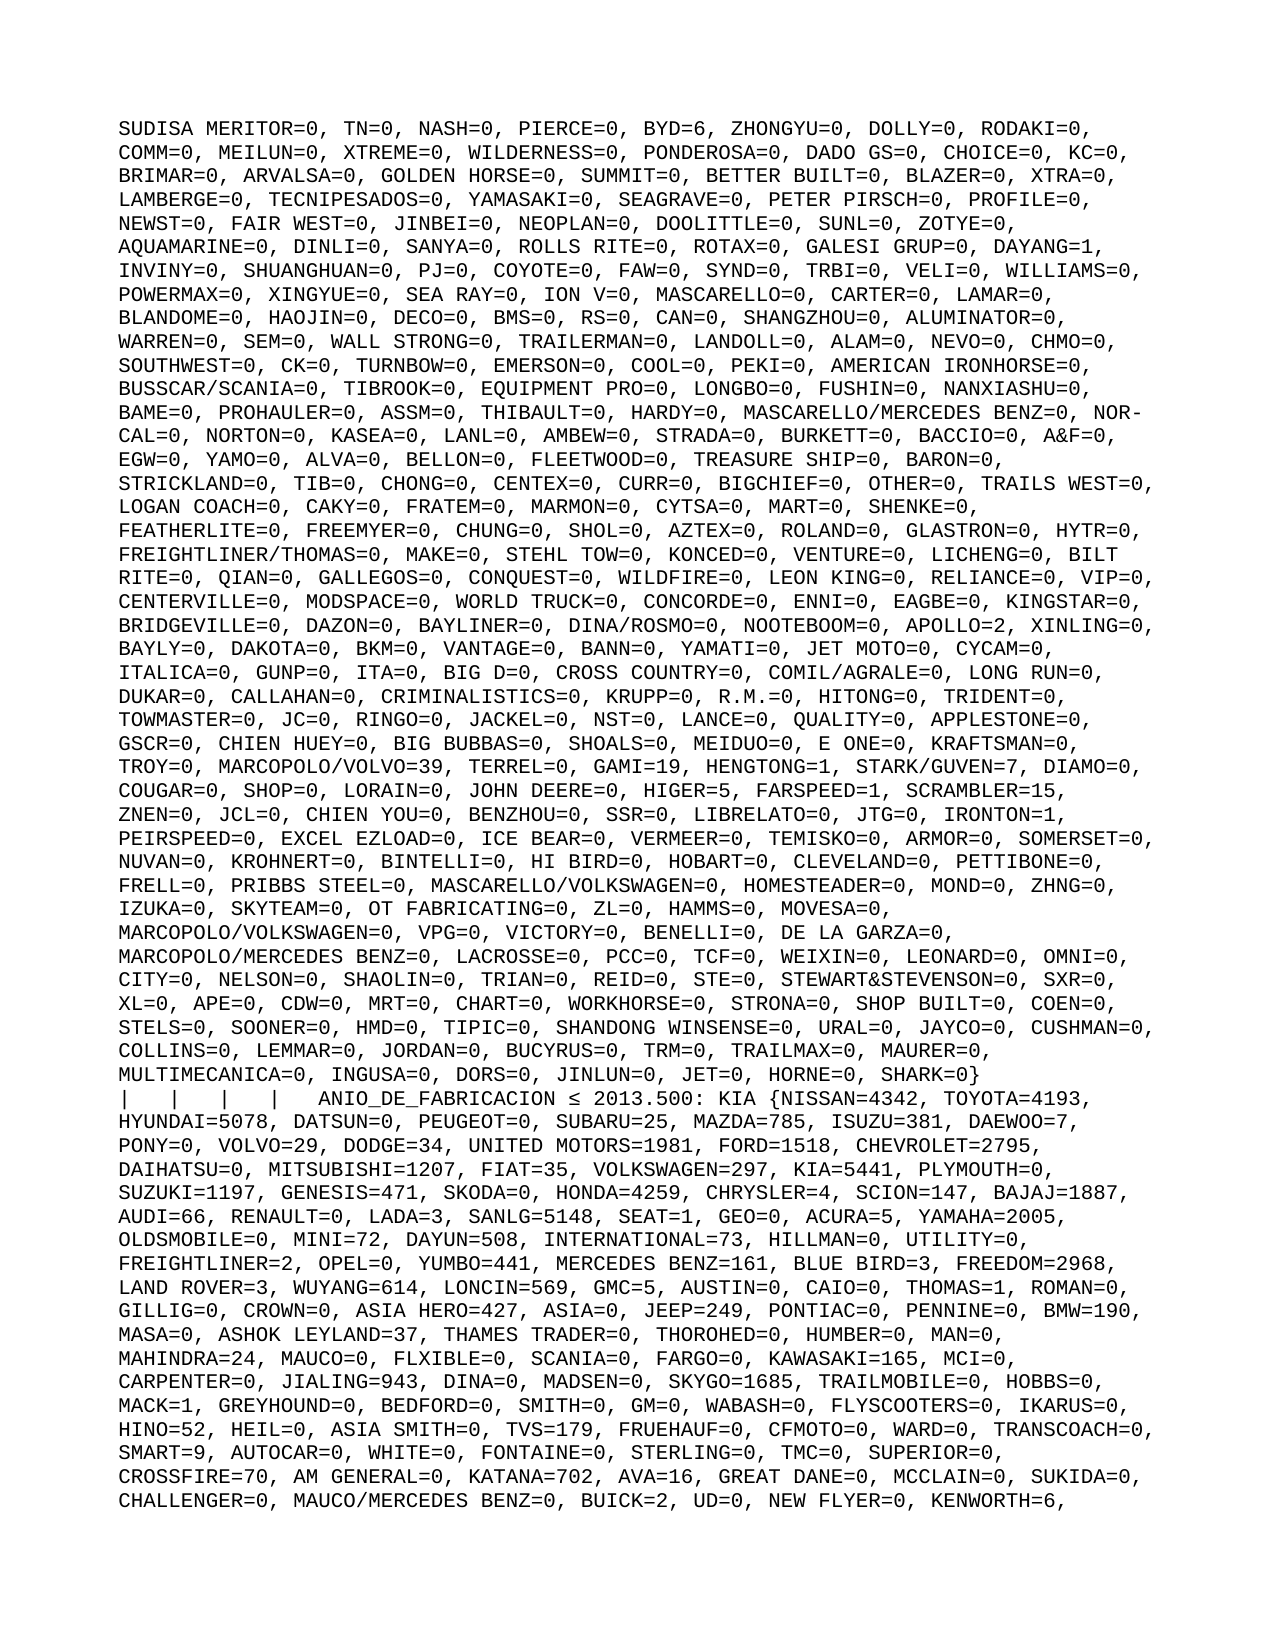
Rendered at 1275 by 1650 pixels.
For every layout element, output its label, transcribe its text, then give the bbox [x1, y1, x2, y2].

text | | | | ANIO_DE_FABRICACION ≤ 2013.500: KIA {NISSAN=4342, TOYOTA=4193, HYUNDAI=5078, DATSUN=0, PEUGEOT=0, SUBARU=25, MAZDA=785, ISUZU=381, DAEWOO=7, PONY=0, VOLVO=29, DODGE=34, UNITED MOTORS=1981, FORD=1518, CHEVROLET=2795, DAIHATSU=0, MITSUBISHI=1207, FIAT=35, VOLKSWAGEN=297, KIA=5441, PLYMOUTH=0, SUZUKI=1197, GENESIS=471, SKODA=0, HONDA=4259, CHRYSLER=4, SCION=147, BAJAJ=1887, AUDI=66, RENAULT=0, LADA=3, SANLG=5148, SEAT=1, GEO=0, ACURA=5, YAMAHA=2005, OLDSMOBILE=0, MINI=72, DAYUN=508, INTERNATIONAL=73, HILLMAN=0, UTILITY=0, FREIGHTLINER=2, OPEL=0, YUMBO=441, MERCEDES BENZ=161, BLUE BIRD=3, FREEDOM=2968, LAND ROVER=3, WUYANG=614, LONCIN=569, GMC=5, AUSTIN=0, CAIO=0, THOMAS=1, ROMAN=0, GILLIG=0, CROWN=0, ASIA HERO=427, ASIA=0, JEEP=249, PONTIAC=0, PENNINE=0, BMW=190, MASA=0, ASHOK LEYLAND=37, THAMES TRADER=0, THOROHED=0, HUMBER=0, MAN=0, MAHINDRA=24, MAUCO=0, FLXIBLE=0, SCANIA=0, FARGO=0, KAWASAKI=165, MCI=0, CARPENTER=0, JIALING=943, DINA=0, MADSEN=0, SKYGO=1685, TRAILMOBILE=0, HOBBS=0, MACK=1, GREYHOUND=0, BEDFORD=0, SMITH=0, GM=0, WABASH=0, FLYSCOOTERS=0, IKARUS=0, HINO=52, HEIL=0, ASIA SMITH=0, TVS=179, FRUEHAUF=0, CFMOTO=0, WARD=0, TRANSCOACH=0, SMART=9, AUTOCAR=0, WHITE=0, FONTAINE=0, STERLING=0, TMC=0, SUPERIOR=0, CROSSFIRE=70, AM GENERAL=0, KATANA=702, AVA=16, GREAT DANE=0, MCCLAIN=0, SUKIDA=0, CHALLENGER=0, MAUCO/MERCEDES BENZ=0, BUICK=2, UD=0, NEW FLYER=0, KENWORTH=6, [118, 1088, 1157, 1513]
text SUDISA MERITOR=0, TN=0, NASH=0, PIERCE=0, BYD=6, ZHONGYU=0, DOLLY=0, RODAKI=0, COMM=0, MEILUN=0, XTREME=0, WILDERNESS=0, PONDEROSA=0, DADO GS=0, CHOICE=0, KC=0, BRIMAR=0, ARVALSA=0, GOLDEN HORSE=0, SUMMIT=0, BETTER BUILT=0, BLAZER=0, XTRA=0, LAMBERGE=0, TECNIPESADOS=0, YAMASAKI=0, SEAGRAVE=0, PETER PIRSCH=0, PROFILE=0, NEWST=0, FAIR WEST=0, JINBEI=0, NEOPLAN=0, DOOLITTLE=0, SUNL=0, ZOTYE=0, AQUAMARINE=0, DINLI=0, SANYA=0, ROLLS RITE=0, ROTAX=0, GALESI GRUP=0, DAYANG=1, INVINY=0, SHUANGHUAN=0, PJ=0, COYOTE=0, FAW=0, SYND=0, TRBI=0, VELI=0, WILLIAMS=0, POWERMAX=0, XINGYUE=0, SEA RAY=0, ION V=0, MASCARELLO=0, CARTER=0, LAMAR=0, BLANDOME=0, HAOJIN=0, DECO=0, BMS=0, RS=0, CAN=0, SHANGZHOU=0, ALUMINATOR=0, WARREN=0, SEM=0, WALL STRONG=0, TRAILERMAN=0, LANDOLL=0, ALAM=0, NEVO=0, CHMO=0, SOUTHWEST=0, CK=0, TURNBOW=0, EMERSON=0, COOL=0, PEKI=0, AMERICAN IRONHORSE=0, BUSSCAR/SCANIA=0, TIBROOK=0, EQUIPMENT PRO=0, LONGBO=0, FUSHIN=0, NANXIASHU=0, BAME=0, PROHAULER=0, ASSM=0, THIBAULT=0, HARDY=0, MASCARELLO/MERCEDES BENZ=0, NOR-CAL=0, NORTON=0, KASEA=0, LANL=0, AMBEW=0, STRADA=0, BURKETT=0, BACCIO=0, A&F=0, EGW=0, YAMO=0, ALVA=0, BELLON=0, FLEETWOOD=0, TREASURE SHIP=0, BARON=0, STRICKLAND=0, TIB=0, CHONG=0, CENTEX=0, CURR=0, BIGCHIEF=0, OTHER=0, TRAILS WEST=0, LOGAN COACH=0, CAKY=0, FRATEM=0, MARMON=0, CYTSA=0, MART=0, SHENKE=0, FEATHERLITE=0, FREEMYER=0, CHUNG=0, SHOL=0, AZTEX=0, ROLAND=0, GLASTRON=0, HYTR=0, FREIGHTLINER/THOMAS=0, MAKE=0, STEHL TOW=0, KONCED=0, VENTURE=0, LICHENG=0, BILT RITE=0, QIAN=0, GALLEGOS=0, CONQUEST=0, WILDFIRE=0, LEON KING=0, RELIANCE=0, VIP=0, CENTERVILLE=0, MODSPACE=0, WORLD TRUCK=0, CONCORDE=0, ENNI=0, EAGBE=0, KINGSTAR=0, BRIDGEVILLE=0, DAZON=0, BAYLINER=0, DINA/ROSMO=0, NOOTEBOOM=0, APOLLO=2, XINLING=0, BAYLY=0, DAKOTA=0, BKM=0, VANTAGE=0, BANN=0, YAMATI=0, JET MOTO=0, CYCAM=0, ITALICA=0, GUNP=0, ITA=0, BIG D=0, CROSS COUNTRY=0, COMIL/AGRALE=0, LONG RUN=0, DUKAR=0, CALLAHAN=0, CRIMINALISTICS=0, KRUPP=0, R.M.=0, HITONG=0, TRIDENT=0, TOWMASTER=0, JC=0, RINGO=0, JACKEL=0, NST=0, LANCE=0, QUALITY=0, APPLESTONE=0, GSCR=0, CHIEN HUEY=0, BIG BUBBAS=0, SHOALS=0, MEIDUO=0, E ONE=0, KRAFTSMAN=0, TROY=0, MARCOPOLO/VOLVO=39, TERREL=0, GAMI=19, HENGTONG=1, STARK/GUVEN=7, DIAMO=0, COUGAR=0, SHOP=0, LORAIN=0, JOHN DEERE=0, HIGER=5, FARSPEED=1, SCRAMBLER=15, ZNEN=0, JCL=0, CHIEN YOU=0, BENZHOU=0, SSR=0, LIBRELATO=0, JTG=0, IRONTON=1, PEIRSPEED=0, EXCEL EZLOAD=0, ICE BEAR=0, VERMEER=0, TEMISKO=0, ARMOR=0, SOMERSET=0, NUVAN=0, KROHNERT=0, BINTELLI=0, HI BIRD=0, HOBART=0, CLEVELAND=0, PETTIBONE=0, FRELL=0, PRIBBS STEEL=0, MASCARELLO/VOLKSWAGEN=0, HOMESTEADER=0, MOND=0, ZHNG=0, IZUKA=0, SKYTEAM=0, OT FABRICATING=0, ZL=0, HAMMS=0, MOVESA=0, MARCOPOLO/VOLKSWAGEN=0, VPG=0, VICTORY=0, BENELLI=0, DE LA GARZA=0, MARCOPOLO/MERCEDES BENZ=0, LACROSSE=0, PCC=0, TCF=0, WEIXIN=0, LEONARD=0, OMNI=0, CITY=0, NELSON=0, SHAOLIN=0, TRIAN=0, REID=0, STE=0, STEWART&STEVENSON=0, SXR=0, XL=0, APE=0, CDW=0, MRT=0, CHART=0, WORKHORSE=0, STRONA=0, SHOP BUILT=0, COEN=0, STELS=0, SOONER=0, HMD=0, TIPIC=0, SHANDONG WINSENSE=0, URAL=0, JAYCO=0, CUSHMAN=0, COLLINS=0, LEMMAR=0, JORDAN=0, BUCYRUS=0, TRM=0, TRAILMAX=0, MAURER=0, MULTIMECANICA=0, INGUSA=0, DORS=0, JINLUN=0, JET=0, HORNE=0, SHARK=0} [118, 118, 1157, 1088]
